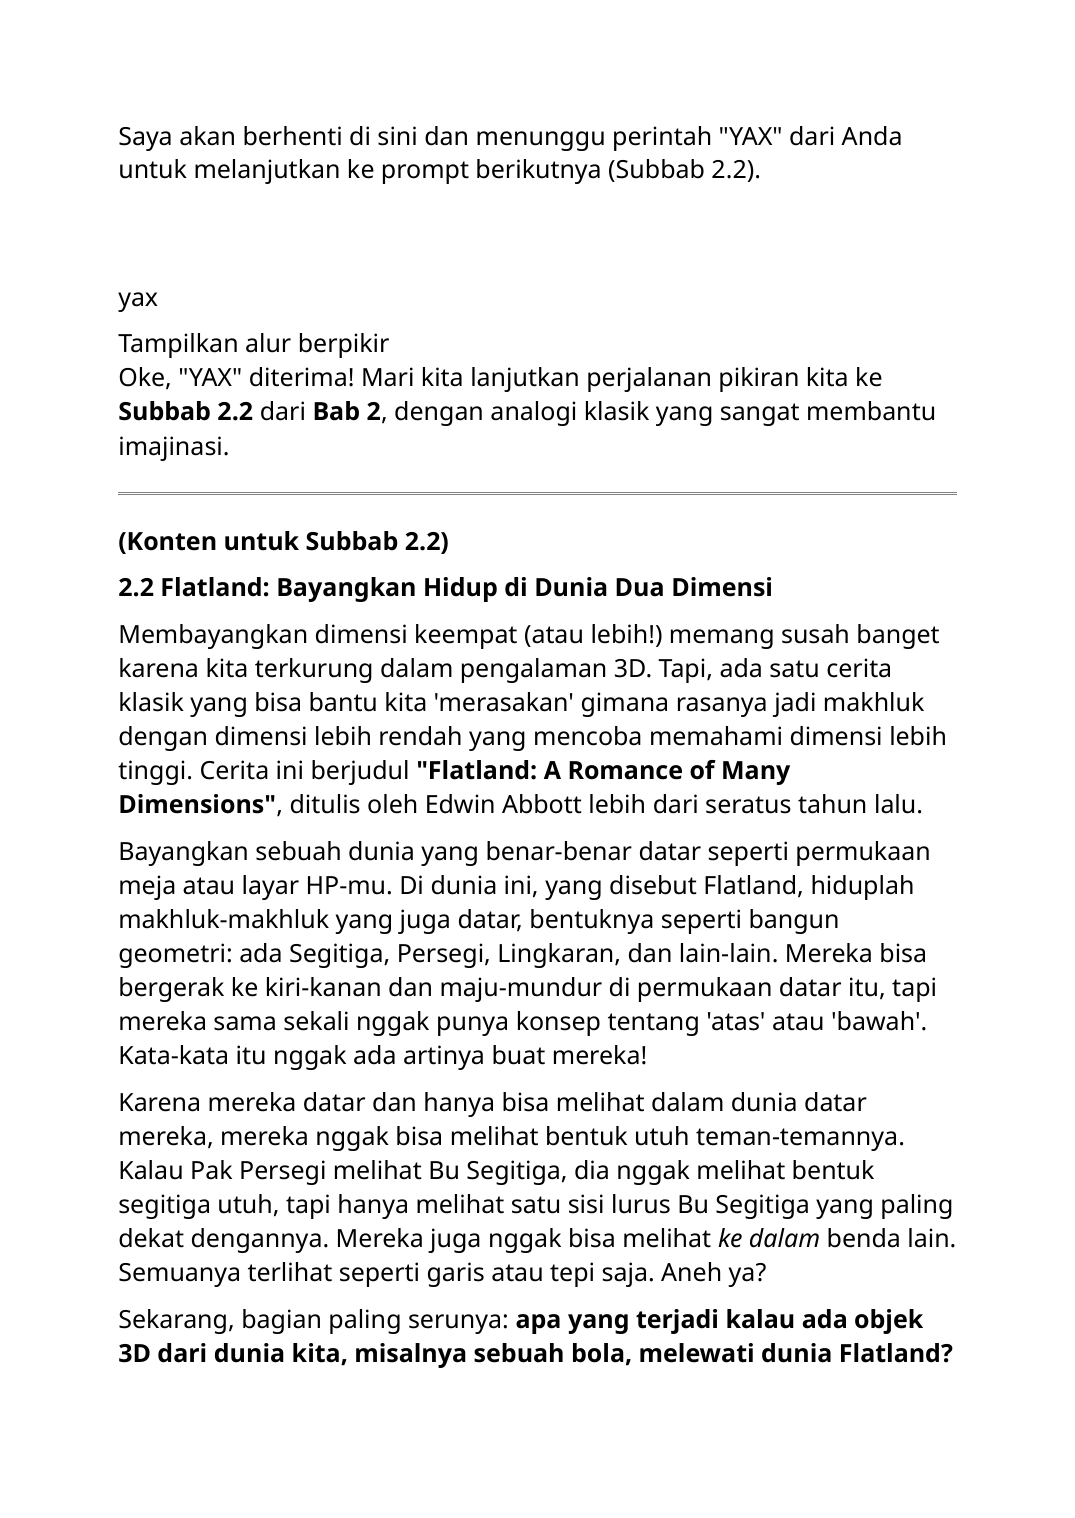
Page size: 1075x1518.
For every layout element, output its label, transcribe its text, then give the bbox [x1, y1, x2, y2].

text 2.2 Flatland: Bayangkan Hidup di Dunia Dua Dimensi [118, 570, 957, 604]
text Oke, "YAX" diterima! Mari kita lanjutkan perjalanan pikiran kita ke Subbab 2.2 dari Bab 2, dengan analogi klasik yang sangat membantu imajinasi. [118, 360, 957, 462]
text Karena mereka datar dan hanya bisa melihat dalam dunia datar mereka, mereka nggak bisa melihat bentuk utuh teman-temannya. Kalau Pak Persegi melihat Bu Segitiga, dia nggak melihat bentuk segitiga utuh, tapi hanya melihat satu sisi lurus Bu Segitiga yang paling dekat dengannya. Mereka juga nggak bisa melihat ke dalam benda lain. Semuanya terlihat seperti garis atau tepi saja. Aneh ya? [118, 1084, 957, 1289]
text (Konten untuk Subbab 2.2) [118, 523, 957, 558]
text yax [118, 279, 957, 313]
text Tampilkan alur berpikir [118, 326, 957, 360]
text Sekarang, bagian paling serunya: apa yang terjadi kalau ada objek 3D dari dunia kita, misalnya sebuah bola, melewati dunia Flatland? [118, 1301, 957, 1369]
text Membayangkan dimensi keempat (atau lebih!) memang susah banget karena kita terkurung dalam pengalaman 3D. Tapi, ada satu cerita klasik yang bisa bantu kita 'merasakan' gimana rasanya jadi makhluk dengan dimensi lebih rendah yang mencoba memahami dimensi lebih tinggi. Cerita ini berjudul "Flatland: A Romance of Many Dimensions", ditulis oleh Edwin Abbott lebih dari seratus tahun lalu. [118, 617, 957, 821]
text Saya akan berhenti di sini dan menunggu perintah "YAX" dari Anda untuk melanjutkan ke prompt berikutnya (Subbab 2.2). [118, 118, 957, 186]
text Bayangkan sebuah dunia yang benar-benar datar seperti permukaan meja atau layar HP-mu. Di dunia ini, yang disebut Flatland, hiduplah makhluk-makhluk yang juga datar, bentuknya seperti bangun geometri: ada Segitiga, Persegi, Lingkaran, dan lain-lain. Mereka bisa bergerak ke kiri-kanan dan maju-mundur di permukaan datar itu, tapi mereka sama sekali nggak punya konsep tentang 'atas' atau 'bawah'. Kata-kata itu nggak ada artinya buat mereka! [118, 833, 957, 1072]
